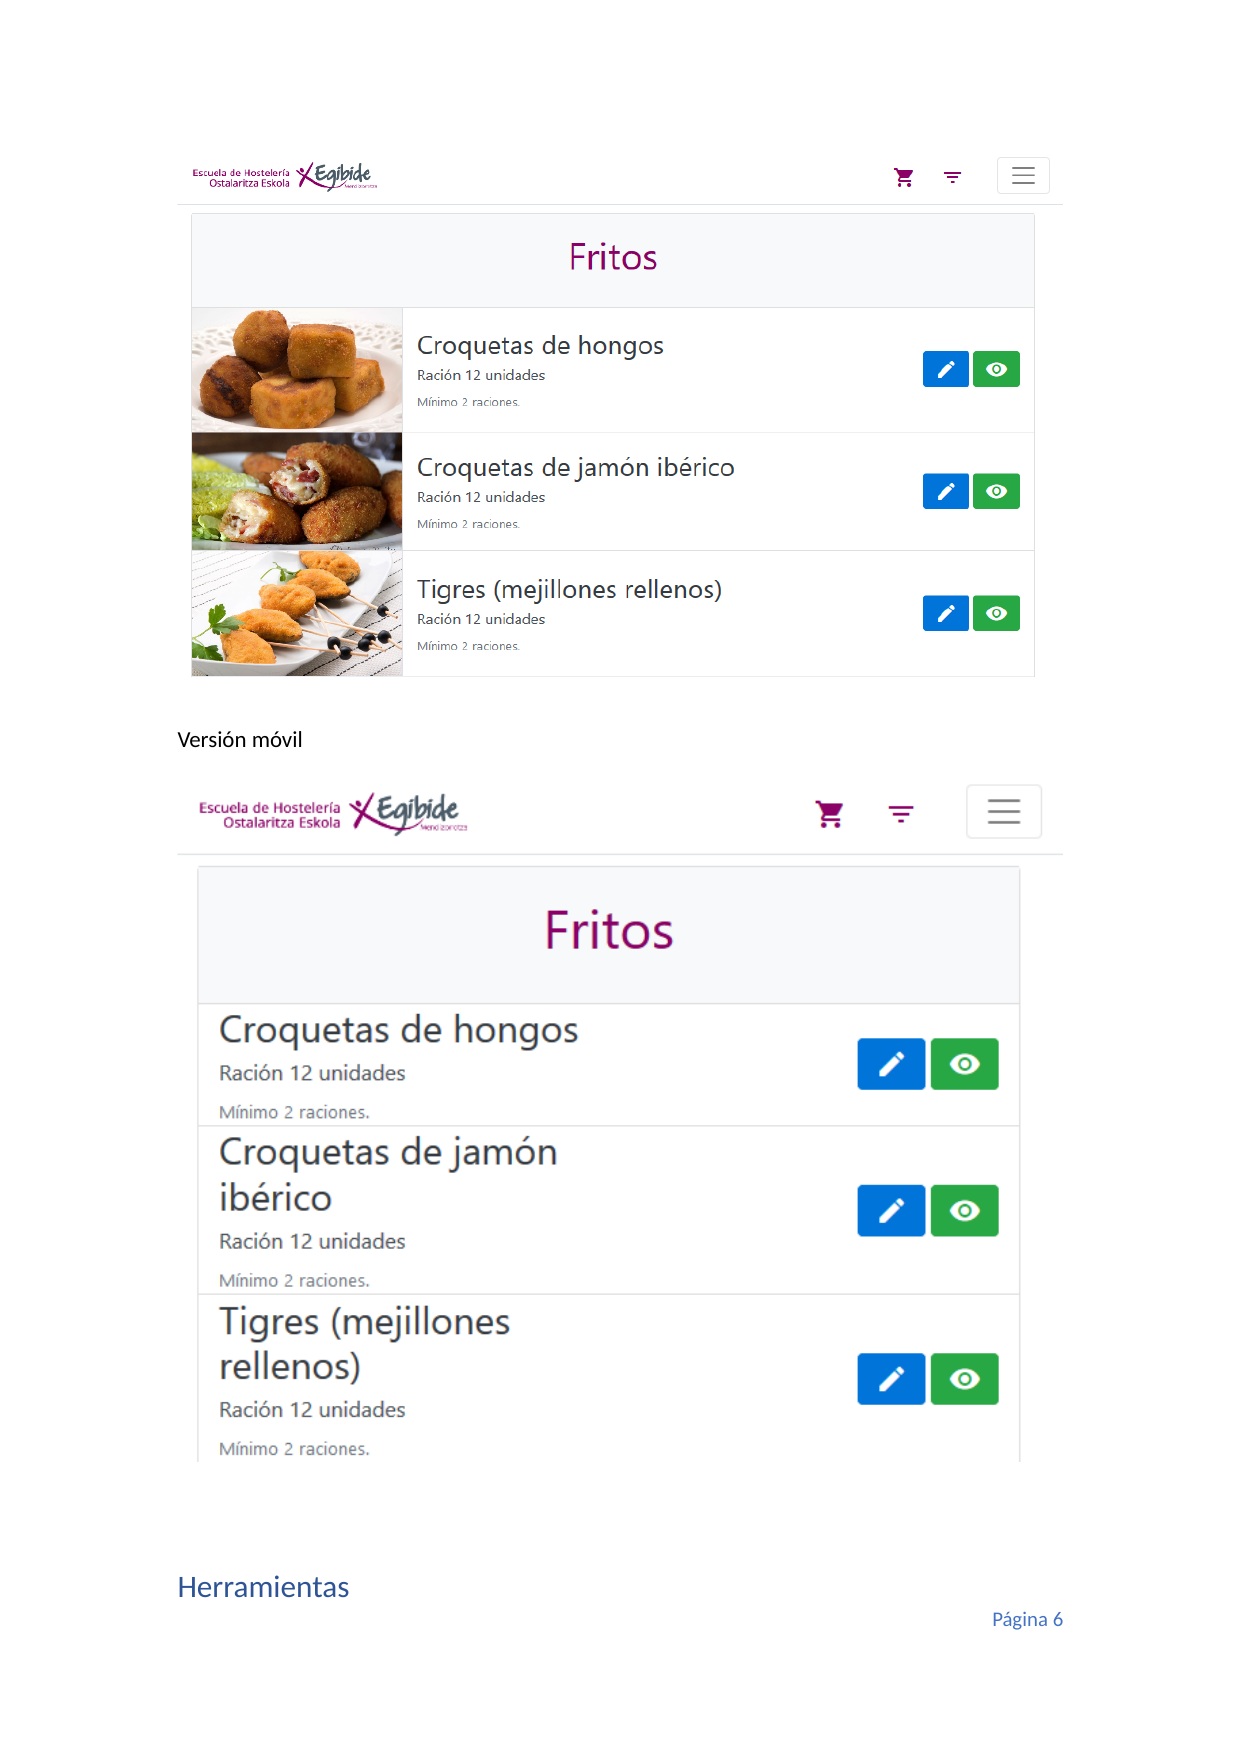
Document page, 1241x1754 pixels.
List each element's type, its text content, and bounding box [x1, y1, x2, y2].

text Versión móvil [177, 725, 1063, 753]
text Herramientas [177, 1567, 1063, 1605]
